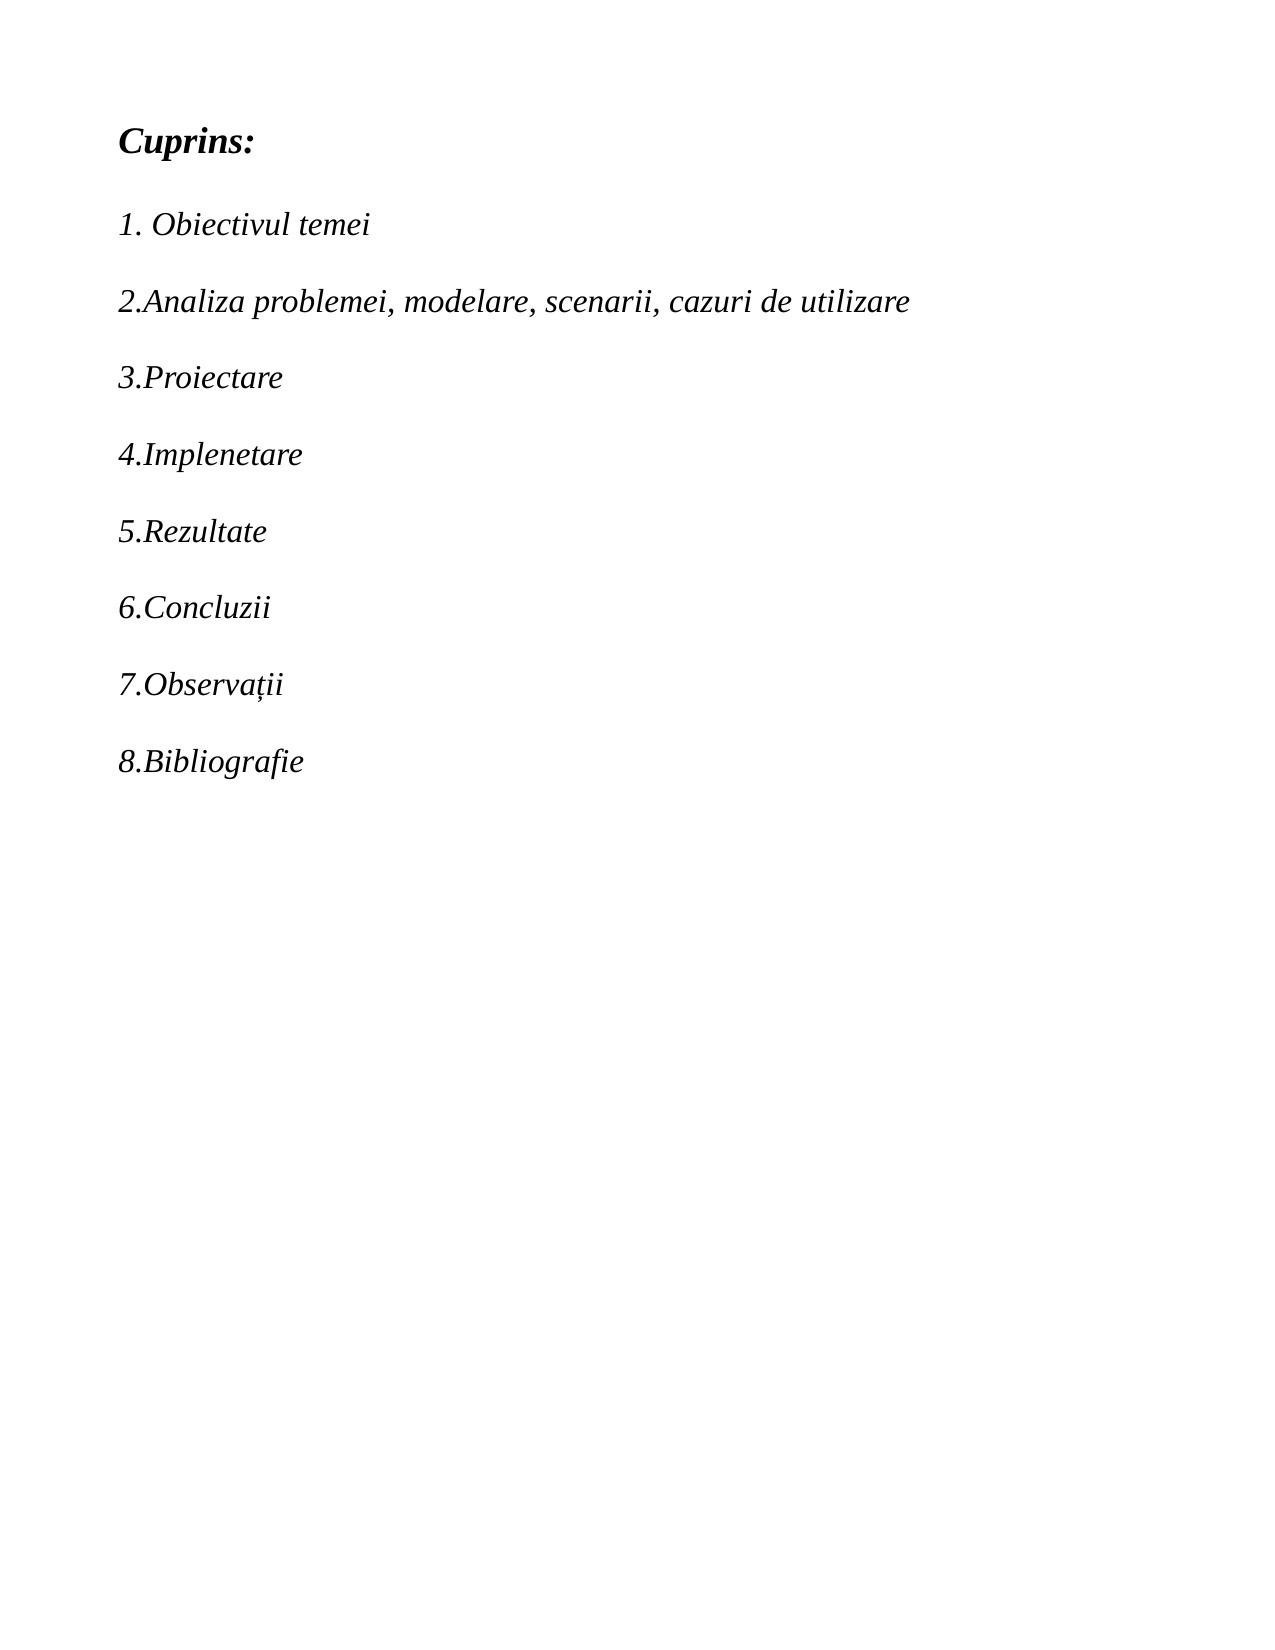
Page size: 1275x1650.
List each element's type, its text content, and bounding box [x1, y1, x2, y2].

text 4.Implenetare [118, 434, 1157, 473]
text Cuprins: [118, 118, 1157, 161]
text 1. Obiectivul temei [118, 204, 1157, 243]
text 6.Concluzii [118, 588, 1157, 626]
text 7.Observații [118, 664, 1157, 703]
text 2.Analiza problemei, modelare, scenarii, cazuri de utilizare [118, 281, 1157, 319]
text 5.Rezultate [118, 511, 1157, 549]
text 8.Bibliografie [118, 741, 1157, 779]
text 3.Proiectare [118, 358, 1157, 396]
